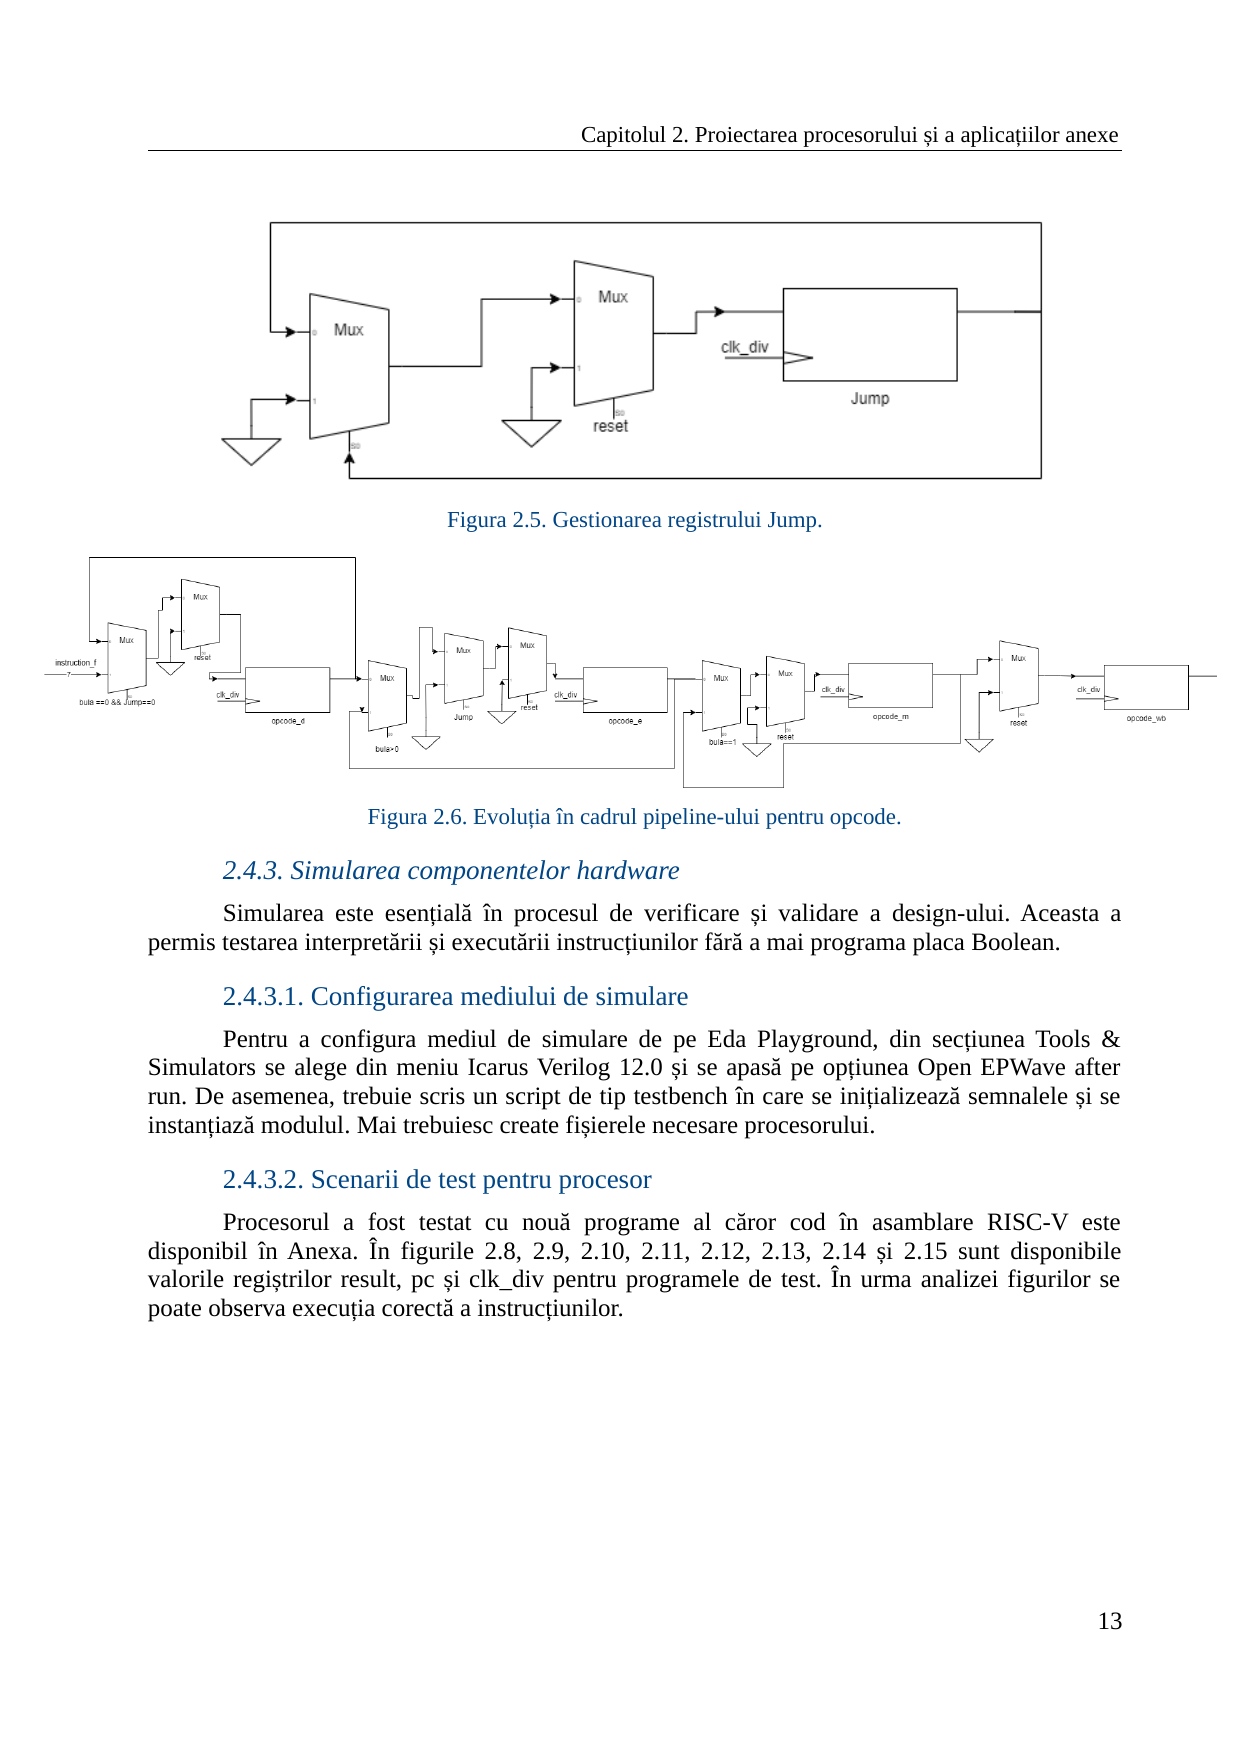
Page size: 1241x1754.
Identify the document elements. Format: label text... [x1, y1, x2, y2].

text Figura 2.5. Gestionarea registrului Jump. [148, 180, 1122, 532]
text Procesorul a fost testat cu nouă programe al căror cod în asamblare RISC-V este disponibil în Anexa. În figurile 2.8, 2.9, 2.10, 2.11, 2.12, 2.13, 2.14 și 2.15 sunt disponibile valorile regiștrilor result, pc și clk_div pentru programele de test. În urma analizei figurilor se poate observa execuția corectă a instrucțiunilor. [148, 1207, 1122, 1322]
text Simularea este esențială în procesul de verificare și validare a design-ului. Aceasta a permis testarea interpretării și executării instrucțiunilor fără a mai programa placa Boolean. [148, 898, 1122, 955]
picture [44, 532, 1226, 804]
subtitle Configurarea mediului de simulare [223, 980, 1122, 1011]
subtitle Scenarii de test pentru procesor [223, 1163, 1122, 1194]
text Pentru a configura mediul de simulare de pe Eda Playground, din secțiunea Tools & Simulators se alege din meniu Icarus Verilog 12.0 și se apasă pe opțiunea Open EPWave after run. De asemenea, trebuie scris un script de tip testbench în care se inițializează semnalele și se instanțiază modulul. Mai trebuiesc create fișierele necesare procesorului. [148, 1024, 1122, 1139]
subtitle Simularea componentelor hardware [223, 854, 1122, 885]
picture [195, 180, 1075, 507]
text Figura 2.6. Evoluția în cadrul pipeline-ului pentru opcode. [148, 804, 1122, 829]
